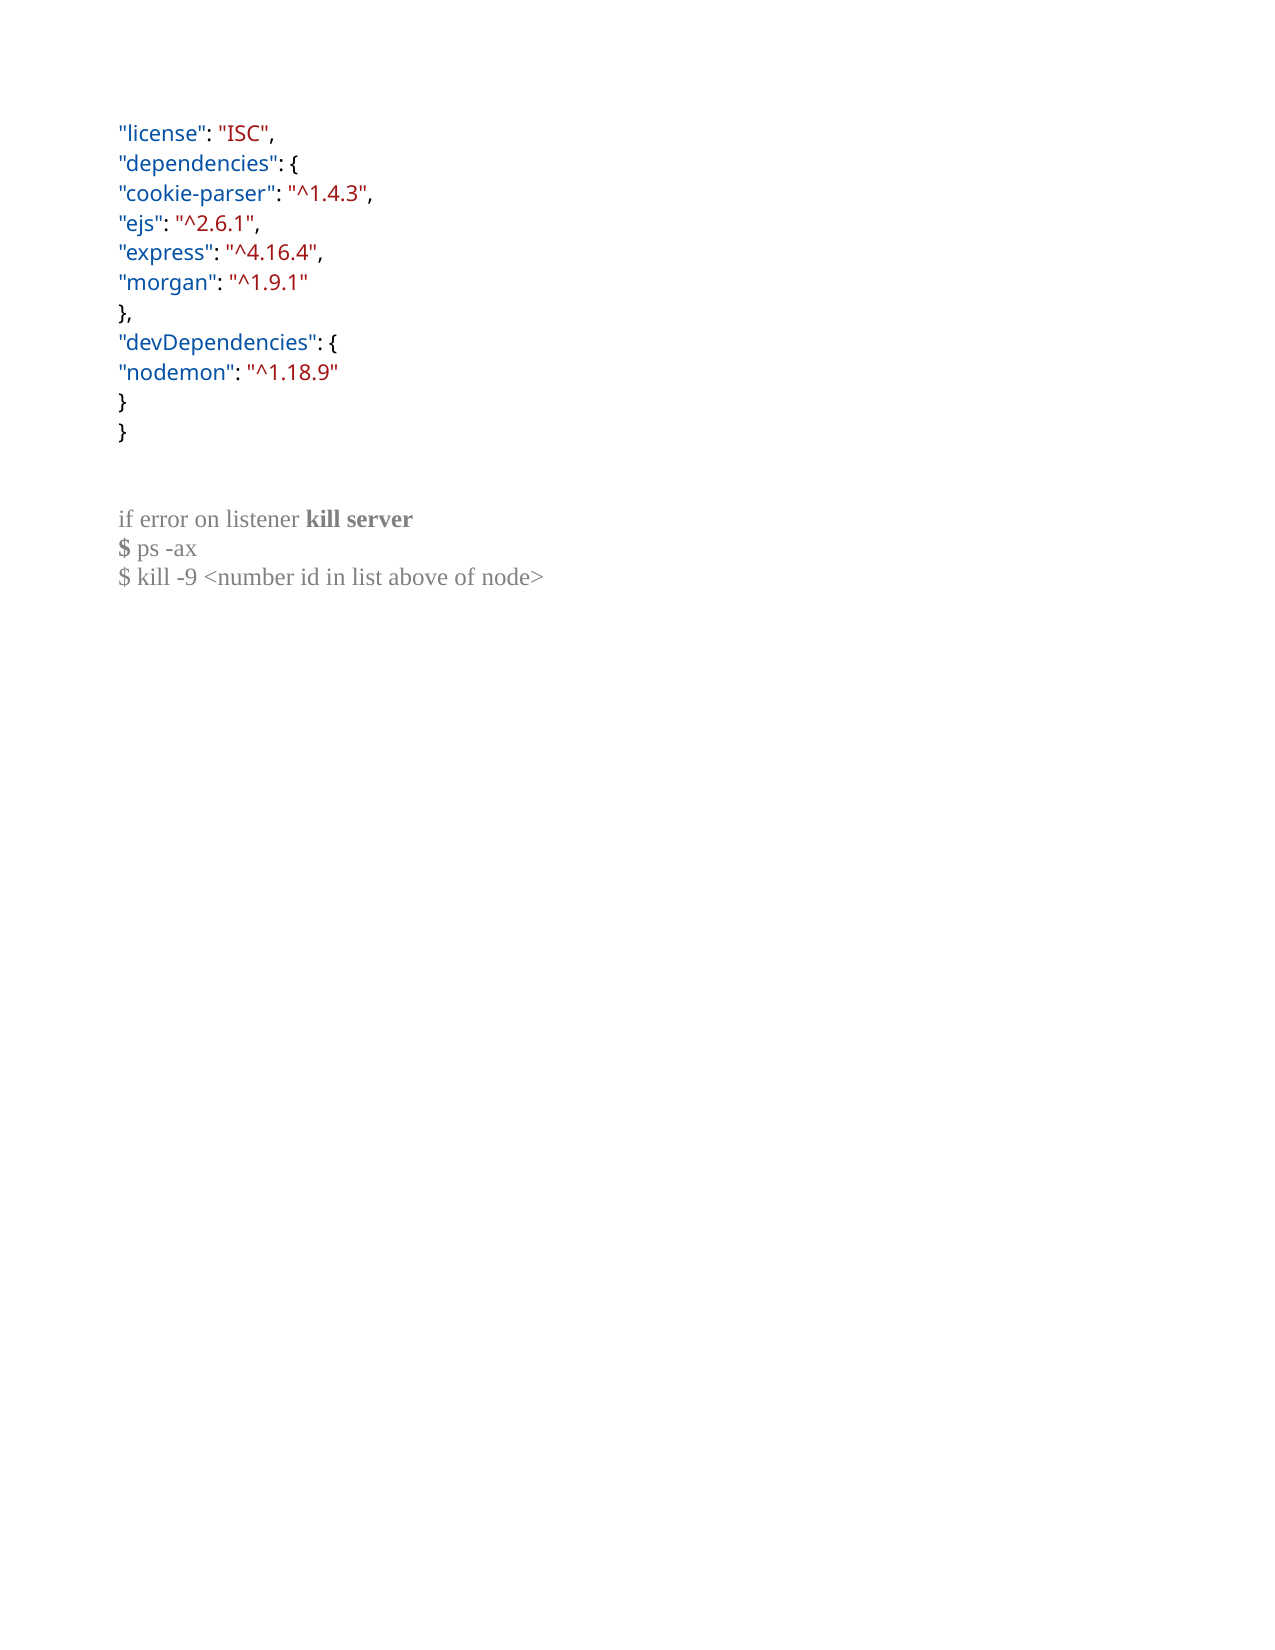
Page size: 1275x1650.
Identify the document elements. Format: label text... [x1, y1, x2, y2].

text "ejs": "^2.6.1", [118, 207, 1157, 237]
text } [118, 386, 1157, 416]
text if error on listener kill server [118, 504, 1157, 533]
text $ kill -9 <number id in list above of node> [118, 562, 1157, 591]
text "express": "^4.16.4", [118, 237, 1157, 267]
text "cookie-parser": "^1.4.3", [118, 178, 1157, 207]
text $ ps -ax [118, 533, 1157, 562]
text "nodemon": "^1.18.9" [118, 356, 1157, 386]
text "license": "ISC", [118, 118, 1157, 148]
text }, [118, 297, 1157, 327]
text "devDependencies": { [118, 327, 1157, 356]
text "dependencies": { [118, 148, 1157, 178]
text } [118, 416, 1157, 446]
text "morgan": "^1.9.1" [118, 267, 1157, 297]
